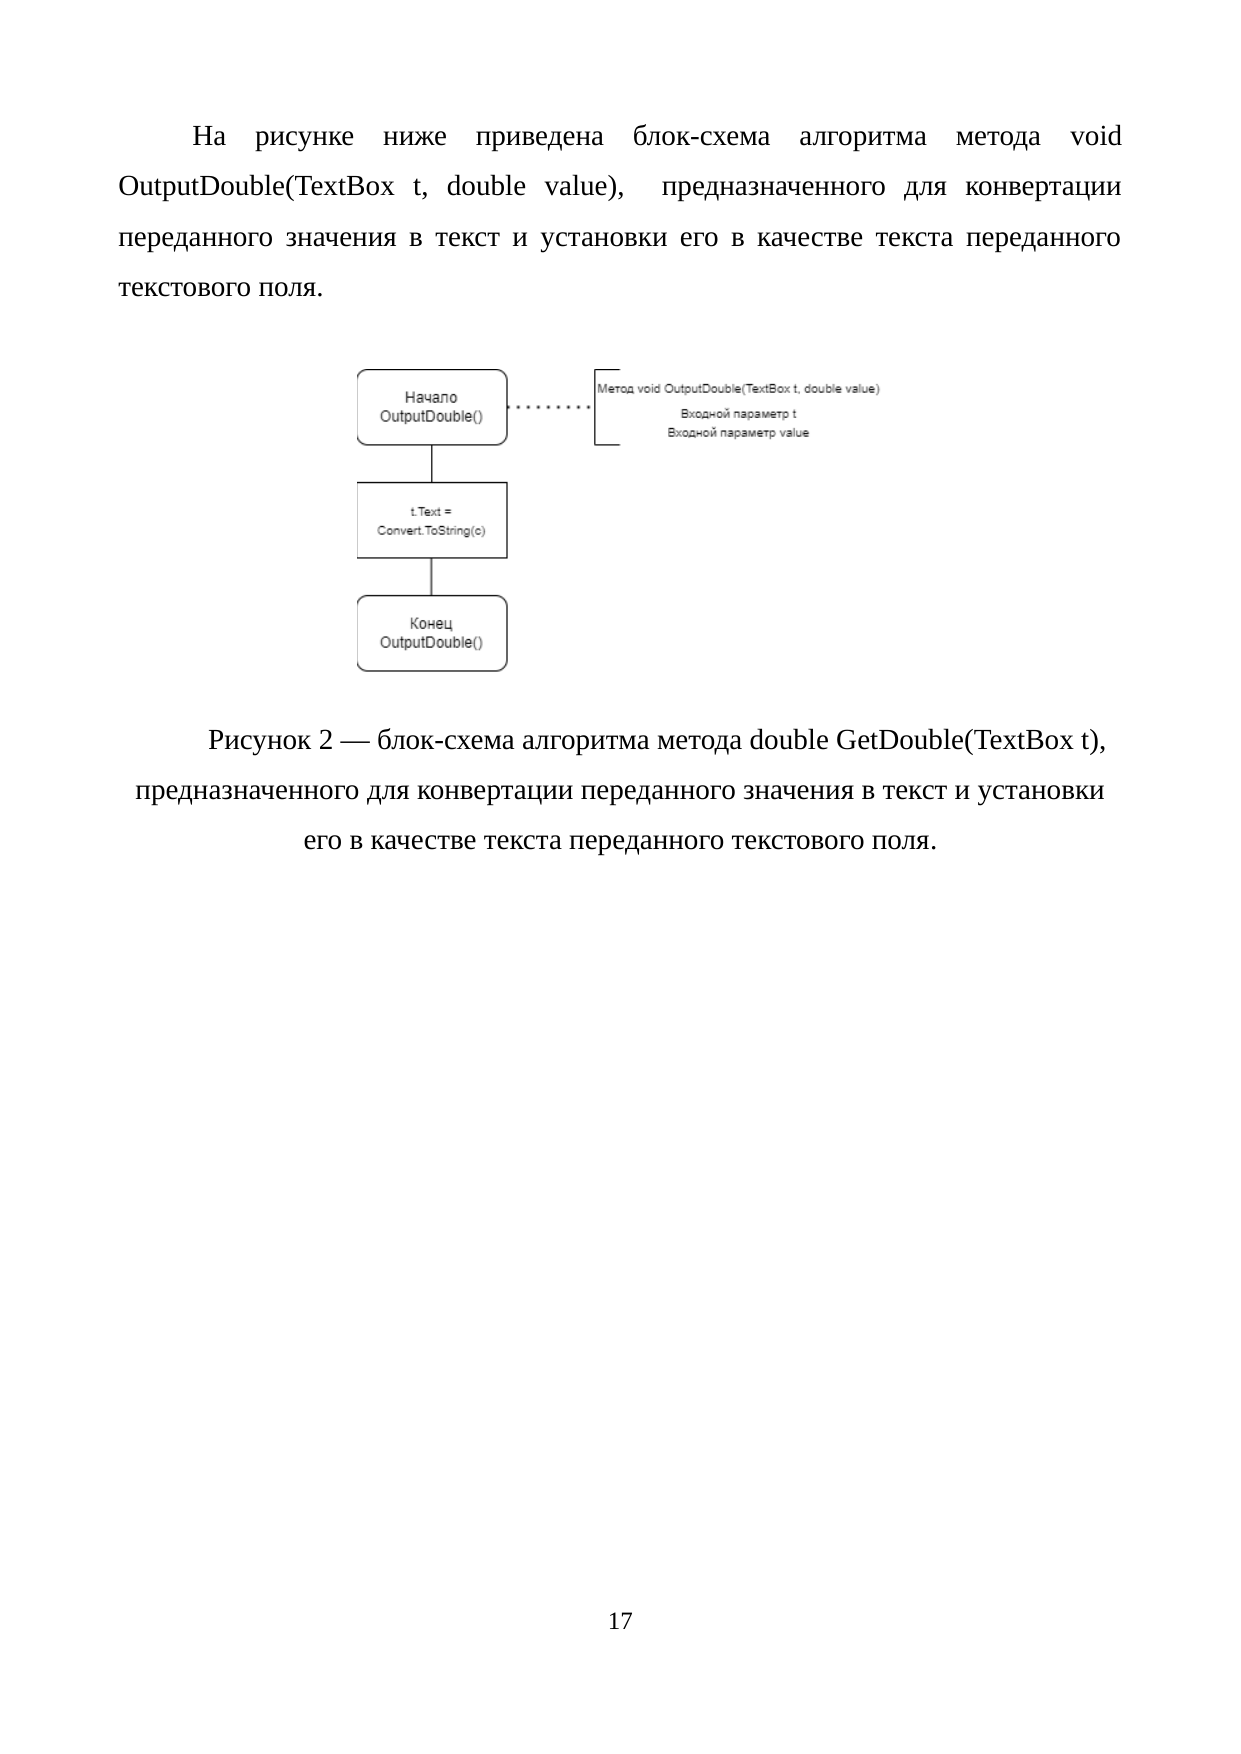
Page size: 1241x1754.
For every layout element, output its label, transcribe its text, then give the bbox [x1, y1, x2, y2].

text На рисунке ниже приведена блок-схема алгоритма метода void OutputDouble(TextBox t, double value), предназначенного для конвертации переданного значения в текст и установки его в качестве текста переданного текстового поля. [118, 118, 1122, 303]
picture [357, 369, 884, 673]
text Рисунок 2 — блок-схема алгоритма метода double GetDouble(TextBox t), предназначенного для конвертации переданного значения в текст и установки его в качестве текста переданного текстового поля. [118, 722, 1122, 856]
